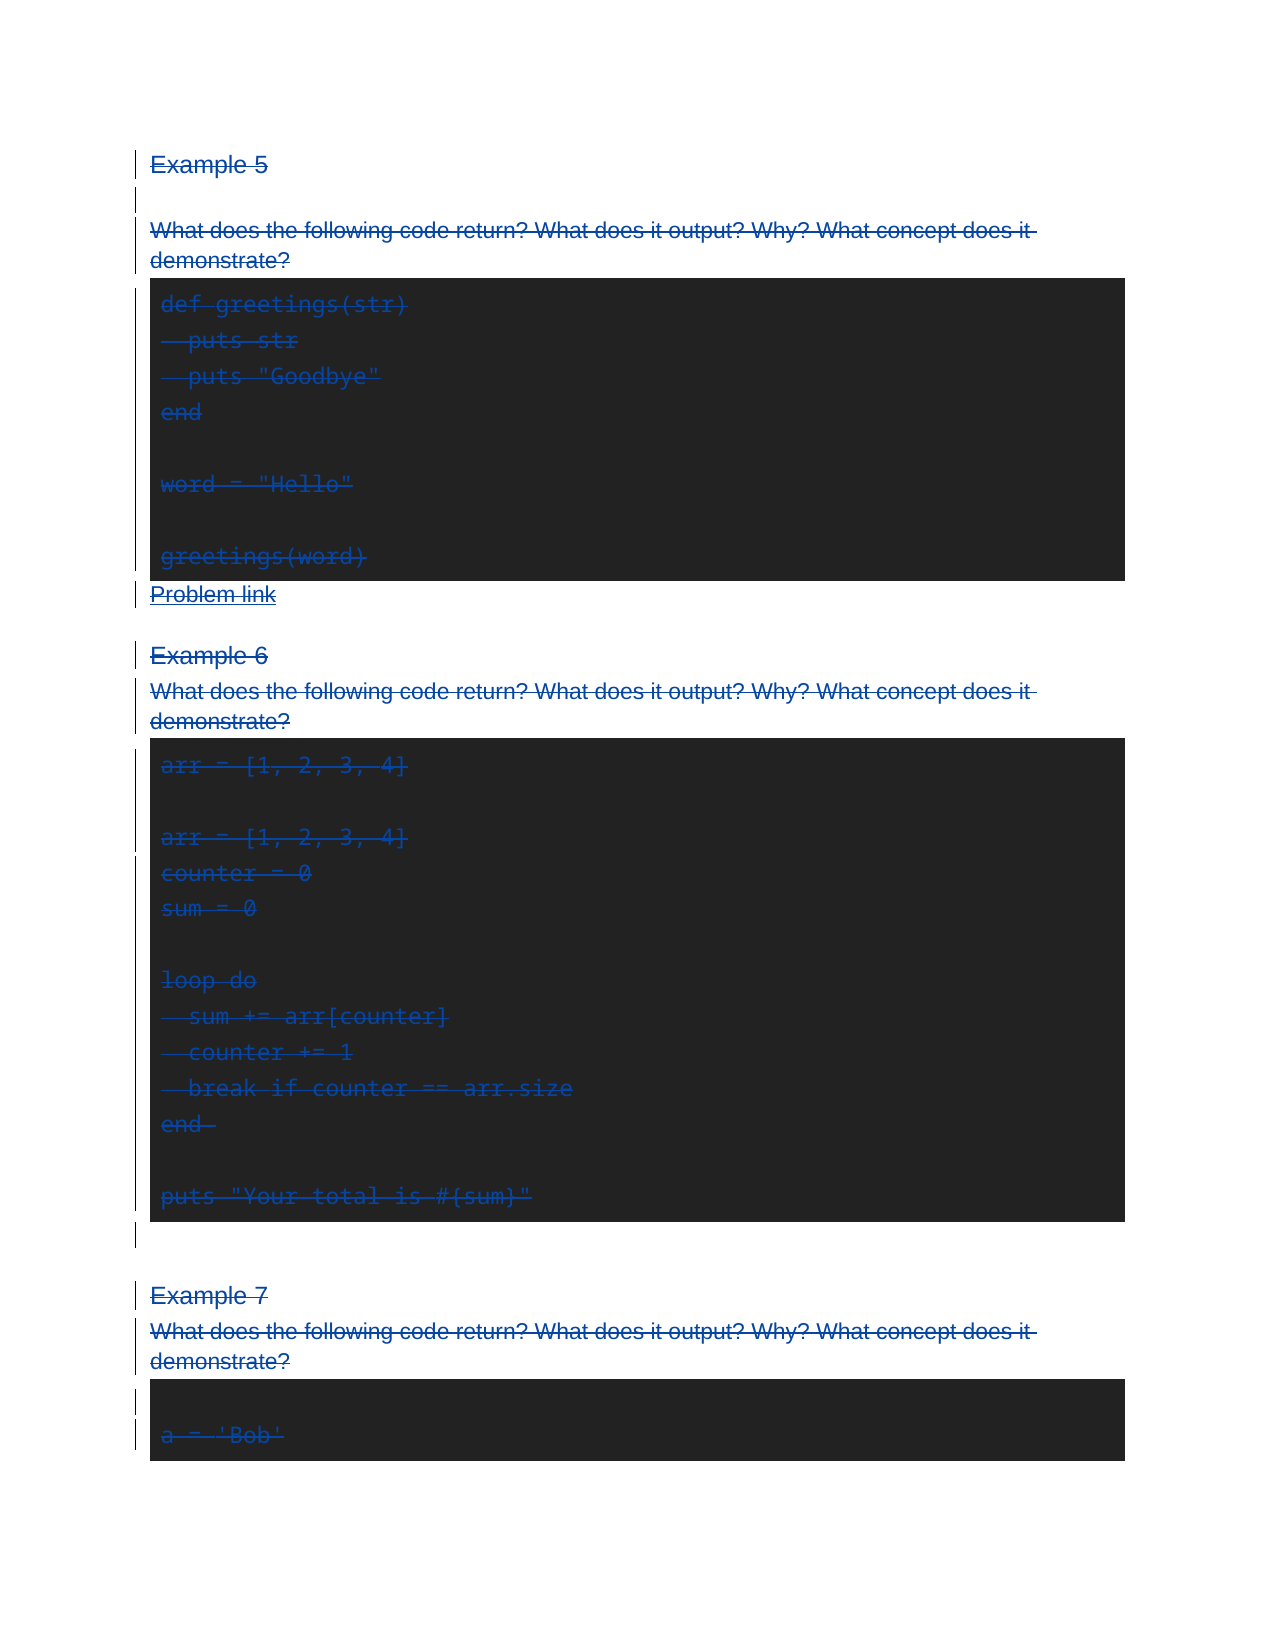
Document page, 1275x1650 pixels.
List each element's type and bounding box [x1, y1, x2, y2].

table_header [150, 738, 1125, 1222]
table_header [150, 278, 1125, 581]
